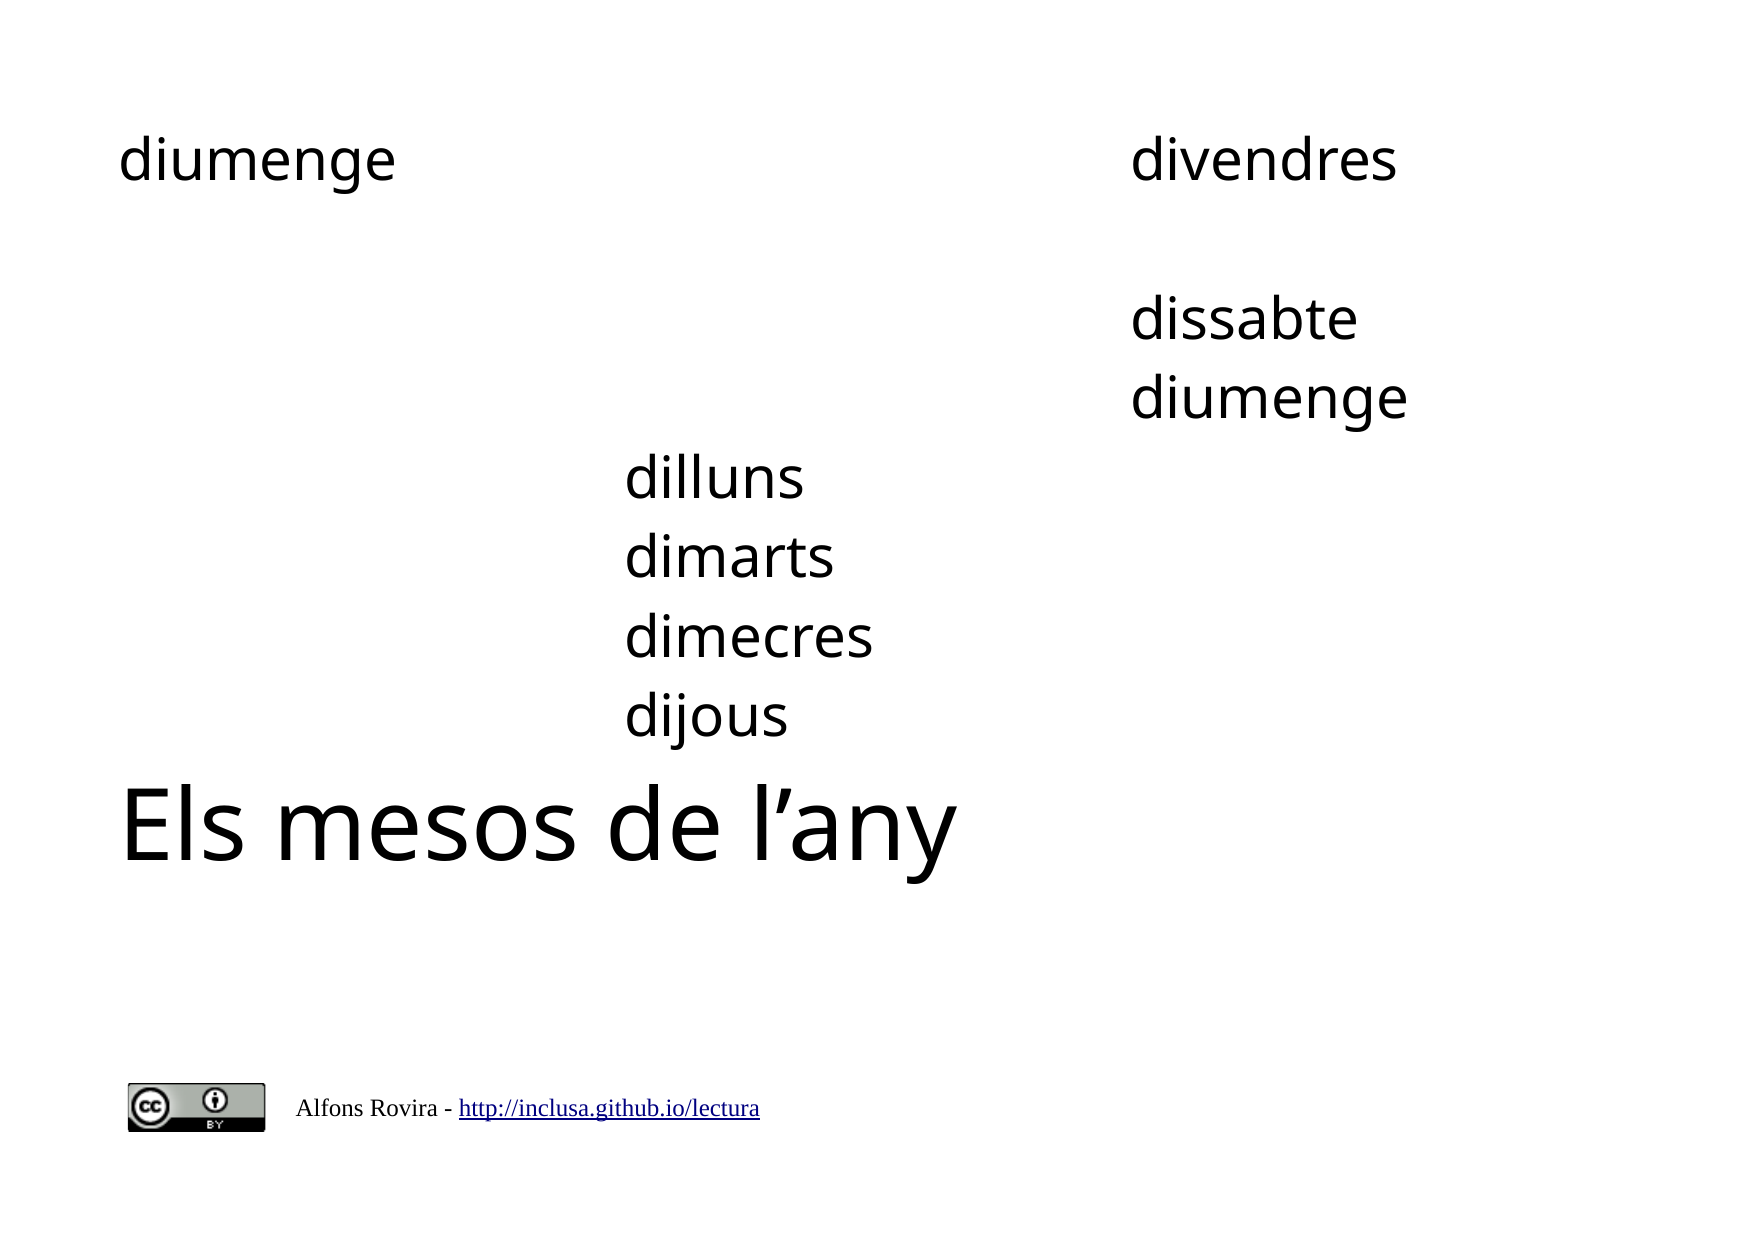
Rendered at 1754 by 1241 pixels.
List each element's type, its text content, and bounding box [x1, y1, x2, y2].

text dijous [624, 674, 1130, 754]
text diumenge [1130, 357, 1636, 436]
text dimecres [624, 595, 1130, 674]
text Els mesos de l’any [118, 754, 1636, 890]
picture [127, 1083, 266, 1132]
text dimarts [624, 516, 1130, 595]
text dilluns [624, 436, 1130, 516]
text diumenge [118, 118, 624, 198]
text dissabte [1130, 277, 1636, 357]
text divendres [1130, 118, 1636, 198]
